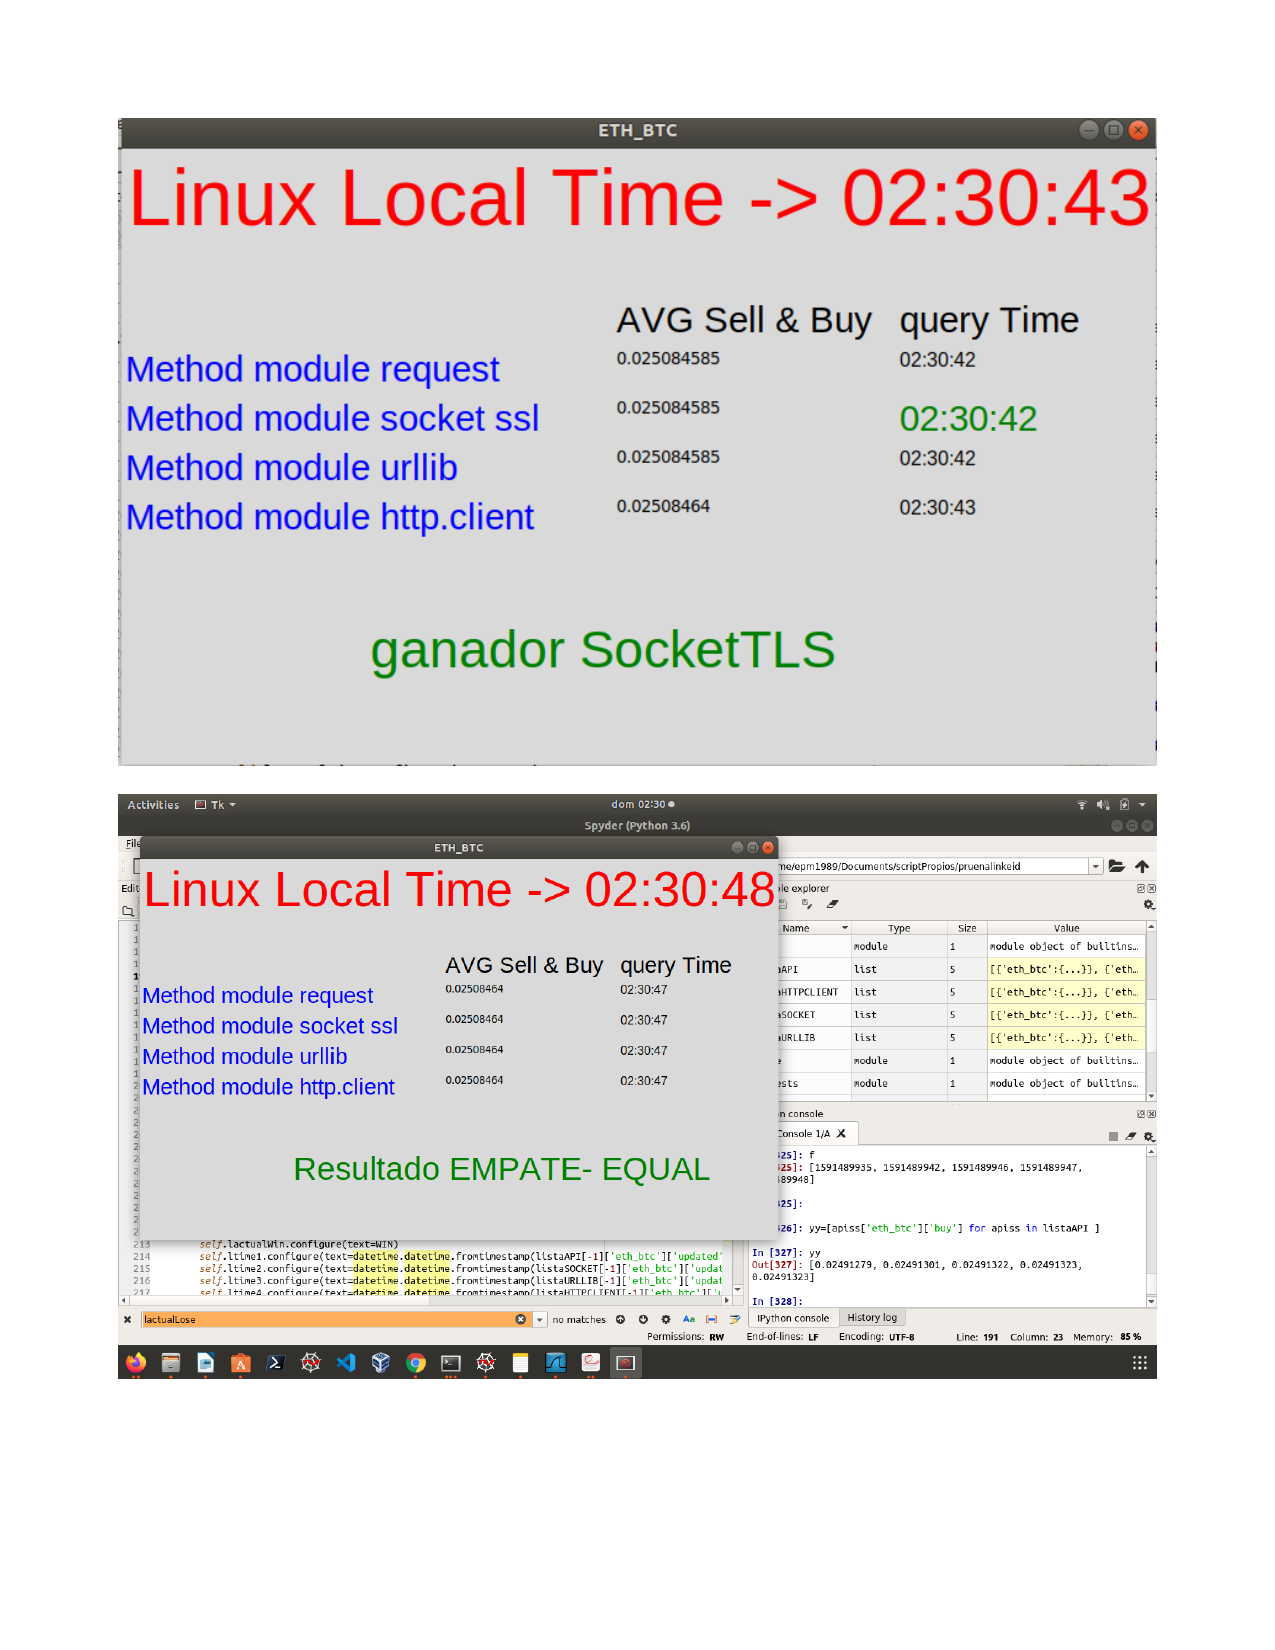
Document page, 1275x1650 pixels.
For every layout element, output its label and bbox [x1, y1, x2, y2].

picture [118, 794, 1157, 1379]
picture [118, 118, 1157, 766]
